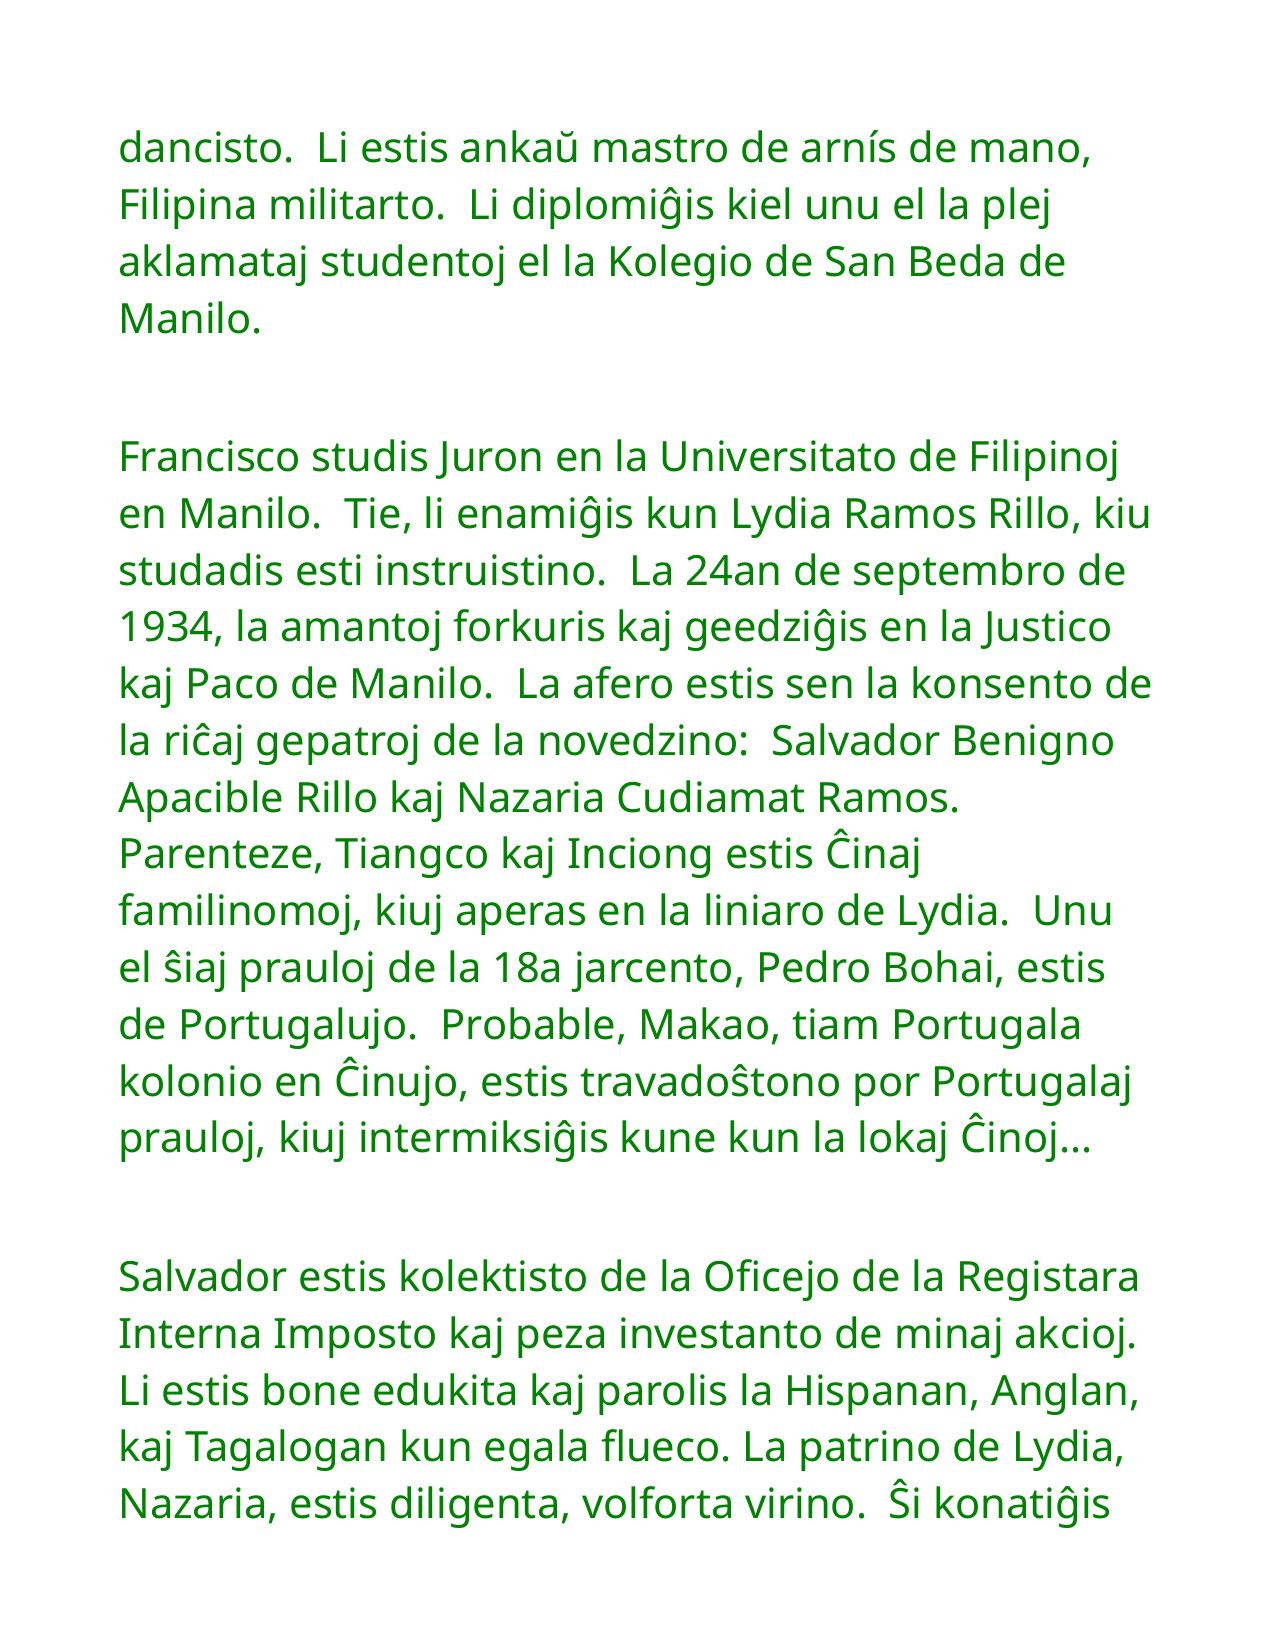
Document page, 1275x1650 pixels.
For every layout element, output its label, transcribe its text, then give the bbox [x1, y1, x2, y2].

text dancisto. Li estis ankaŭ mastro de arnís de mano, Filipina militarto. Li diplomiĝis kiel unu el la plej aklamataj studentoj el la Kolegio de San Beda de Manilo. [118, 118, 1157, 345]
text Francisco studis Juron en la Universitato de Filipinoj en Manilo. Tie, li enamiĝis kun Lydia Ramos Rillo, kiu studadis esti instruistino. La 24an de septembro de 1934, la amantoj forkuris kaj geedziĝis en la Justico kaj Paco de Manilo. La afero estis sen la konsento de la riĉaj gepatroj de la novedzino: Salvador Benigno Apacible Rillo kaj Nazaria Cudiamat Ramos. Parenteze, Tiangco kaj Inciong estis Ĉinaj familinomoj, kiuj aperas en la liniaro de Lydia. Unu el ŝiaj prauloj de la 18a jarcento, Pedro Bohai, estis de Portugalujo. Probable, Makao, tiam Portugala kolonio en Ĉinujo, estis travadoŝtono por Portugalaj prauloj, kiuj intermiksiĝis kune kun la lokaj Ĉinoj... [118, 427, 1157, 1165]
text Salvador estis kolektisto de la Oficejo de la Registara Interna Imposto kaj peza investanto de minaj akcioj. Li estis bone edukita kaj parolis la Hispanan, Anglan, kaj Tagalogan kun egala flueco. La patrino de Lydia, Nazaria, estis diligenta, volforta virino. Ŝi konatiĝis [118, 1247, 1157, 1531]
